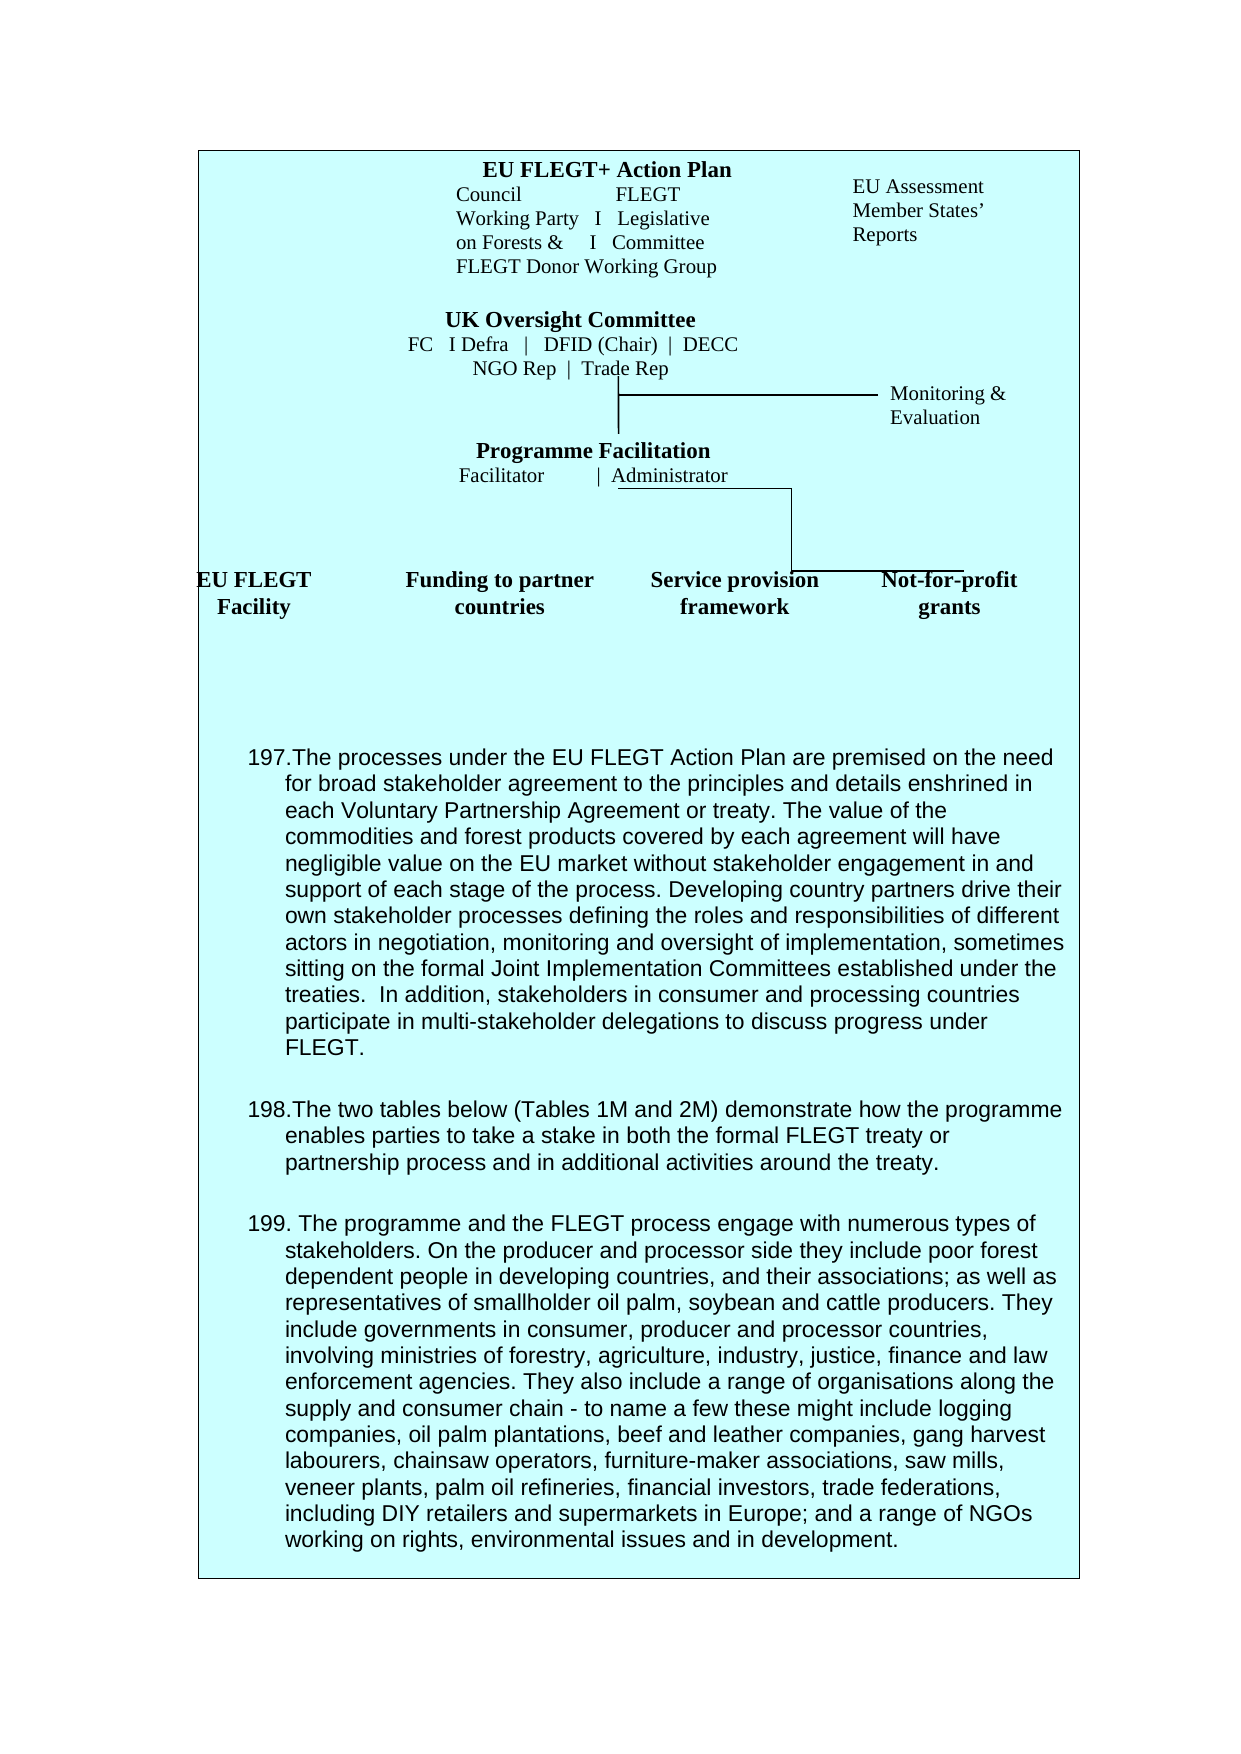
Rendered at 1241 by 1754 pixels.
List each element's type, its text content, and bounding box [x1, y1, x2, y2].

table_header A. Oversight The organigram below lays out the overarching governance of the programme. Development of the programme demonstrates the importance of working across UK government departments on forest governance. Defra leads on implementation of demand-side measures, including the EU Illegal Timber Regulation, public procurement and other policies that promote sourcing by the UK of sustainable and legal products. DECC leads on climate change policy and climate change strategy and negotiations, and supports the linkages between REDD+ and FLEGT. DFID leads on implementation of development measures in forest producer and processing countries and international forestry with the aim of reducing poverty.. Key EU contacts include DG DEVCO, DG CLIMA, and DG ENV. The UK cross-government Working Group on International Forestry and Climate (WGIFC) provides broader oversight on policy and programming coherence on international forestry and climate, including REDD+ and the implications of international forestry for domestic forestry. A specific Steering Committee will be drawn from the WGIFC and provide oversight of this programme. The Steering Committee will be chaired by the DFID Senior Forestry Adviser, and include members from Defra, DECC and the Forestry Commission. The Committee will meet at least twice a year to approve and review the programme’s annual work plan, drawn up by the Programme Facilitator in consultation with government departments and other stakeholders. It will also review the programme’s progress against its outcome and outputs, and recommend adjustments to implementation priorities in light of monitoring reports. A small non-government reference body will provide feedback to the Steering Committee, and be made up of three representatives from the UK trade or private sector, the not-for-profit sector and the public citizenry. There has also been extensive consultation on the proposed intervention during design, with wider stakeholder involvement. The principles of consultation and partnership will be pursued under the programme. The Committee may establish special sessions to consider specific aspects of the programme, to which it may invite other specialist agencies or local partners. The Committee will establish a voluntary technical expert or advisory group, which will feed into Committee meetings and comment on reports from the Committee. The Committee will be responsible for formal reporting to the EU FLEGT Action Plan through the European Council Working Party on Forests, the FLEGT Legislative Committee and the EU “FLEGT-REDD linkages” Donor Working Group. The processes under the EU FLEGT Action Plan are premised on the need for broad stakeholder agreement to the principles and details enshrined in each Voluntary Partnership Agreement or treaty. The value of the commodities and forest products covered by each agreement will have negligible value on the EU market without stakeholder engagement in and support of each stage of the process. Developing country partners drive their own stakeholder processes defining the roles and responsibilities of different actors in negotiation, monitoring and oversight of implementation, sometimes sitting on the formal Joint Implementation Committees established under the treaties. In addition, stakeholders in consumer and processing countries participate in multi-stakeholder delegations to discuss progress under FLEGT. The two tables below (Tables 1M and 2M) demonstrate how the programme enables parties to take a stake in both the formal FLEGT treaty or partnership process and in additional activities around the treaty. The programme and the FLEGT process engage with numerous types of stakeholders. On the producer and processor side they include poor forest dependent people in developing countries, and their associations; as well as representatives of smallholder oil palm, soybean and cattle producers. They include governments in consumer, producer and processor countries, involving ministries of forestry, agriculture, industry, justice, finance and law enforcement agencies. They also include a range of organisations along the supply and consumer chain - to name a few these might include logging companies, oil palm plantations, beef and leather companies, gang harvest labourers, chainsaw operators, furniture-maker associations, saw mills, veneer plants, palm oil refineries, financial investors, trade federations, including DIY retailers and supermarkets in Europe; and a range of NGOs working on rights, environmental issues and in development. Table 1M: Formal stakeholder engagement in FLEGT treaty process Table 2M: Opportunities for broader stakeholder engagement [199, 151, 1079, 1578]
